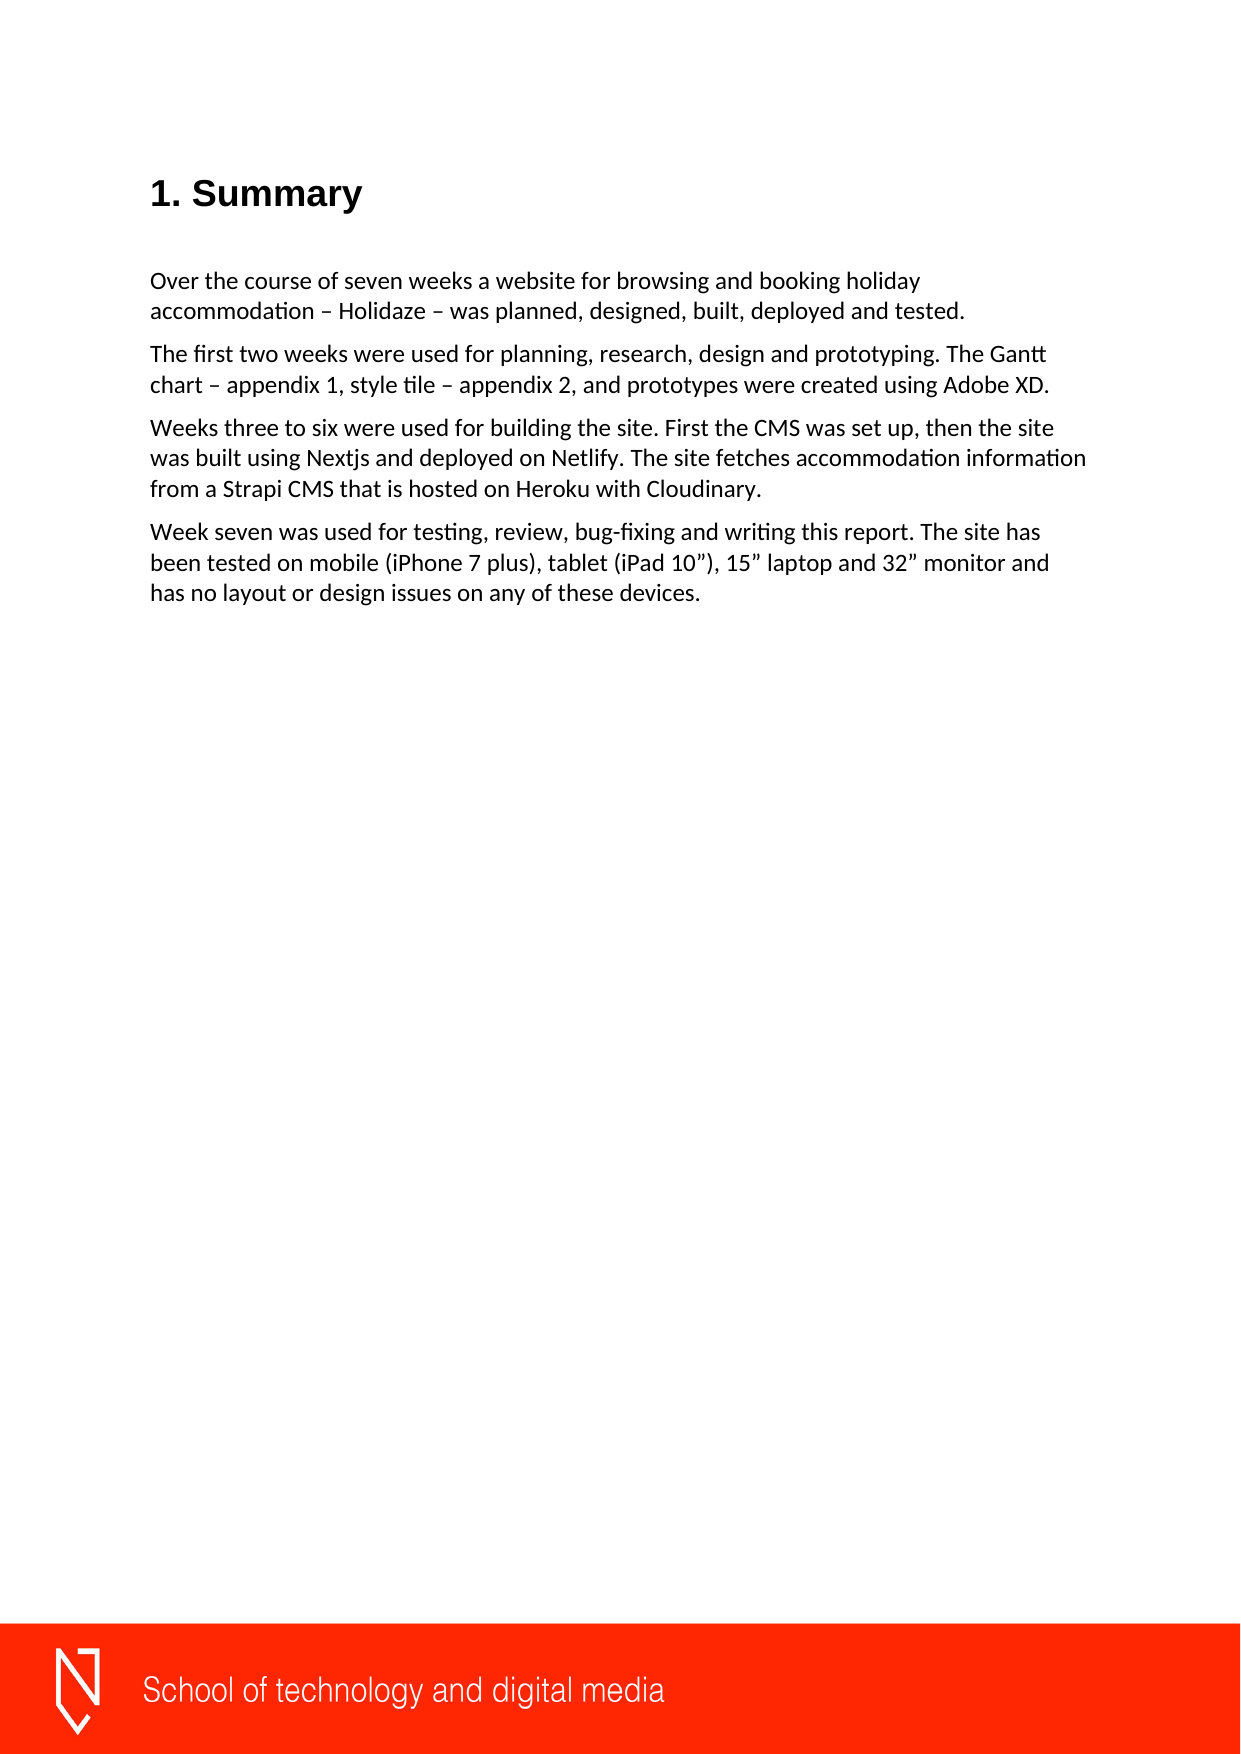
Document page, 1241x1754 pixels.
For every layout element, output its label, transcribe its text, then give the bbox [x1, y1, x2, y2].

text Over the course of seven weeks a website for browsing and booking holiday accommodation – Holidaze – was planned, designed, built, deployed and tested. [150, 265, 1090, 326]
subtitle 1. Summary [150, 171, 1090, 214]
text The first two weeks were used for planning, research, design and prototyping. The Gantt chart – appendix 1, style tile – appendix 2, and prototypes were created using Adobe XD. [150, 338, 1090, 399]
picture [0, 1613, 1241, 1754]
text Week seven was used for testing, review, bug-fixing and writing this report. The site has been tested on mobile (iPhone 7 plus), tablet (iPad 10”), 15” laptop and 32” monitor and has no layout or design issues on any of these devices. [150, 516, 1090, 608]
text Weeks three to six were used for building the site. First the CMS was set up, then the site was built using Nextjs and deployed on Netlify. The site fetches accommodation information from a Strapi CMS that is hosted on Heroku with Cloudinary. [150, 412, 1090, 504]
